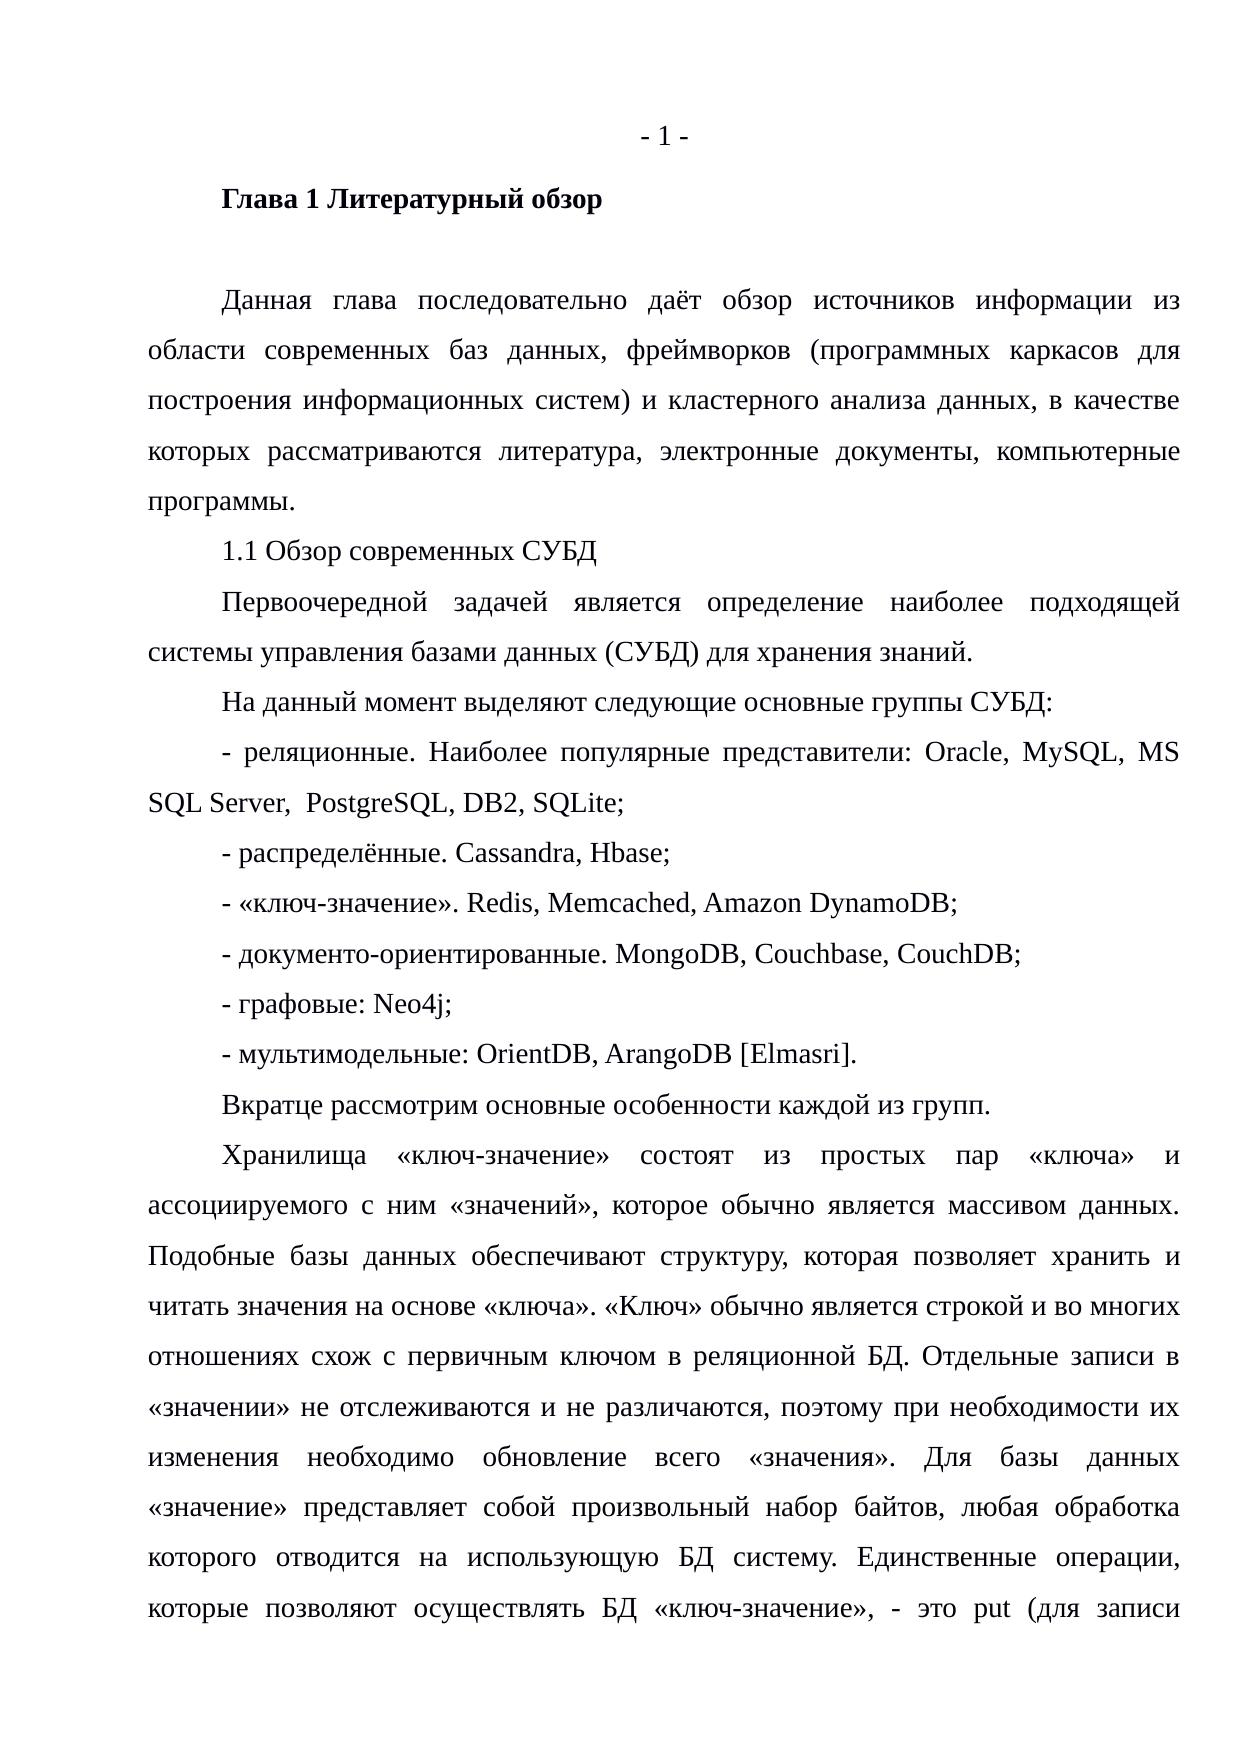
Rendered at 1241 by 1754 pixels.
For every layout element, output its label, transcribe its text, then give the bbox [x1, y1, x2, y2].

text - графовые: Neo4j; [148, 986, 1181, 1020]
text На данный момент выделяют следующие основные группы СУБД: [148, 684, 1181, 718]
text Первоочередной задачей является определение наиболее подходящей системы управления базами данных (СУБД) для хранения знаний. [148, 584, 1181, 667]
text - распределённые. Cassandra, Hbase; [148, 835, 1181, 869]
text - «ключ-значение». Redis, Memcached, Amazon DynamoDB; [148, 886, 1181, 919]
text - мультимодельные: OrientDB, ArangoDB [Elmasri]. [148, 1036, 1181, 1070]
text - реляционные. Наиболее популярные представители: Oracle, MySQL, MS SQL Server, PostgreSQL, DB2, SQLite; [148, 734, 1181, 818]
text Глава 1 Литературный обзор [148, 181, 1181, 215]
text Данная глава последовательно даёт обзор источников информации из области современных баз данных, фреймворков (программных каркасов для построения информационных систем) и кластерного анализа данных, в качестве которых рассматриваются литература, электронные документы, компьютерные программы. [148, 282, 1181, 517]
text Вкратце рассмотрим основные особенности каждой из групп. [148, 1087, 1181, 1120]
text 1.1 Обзор современных СУБД [148, 533, 1181, 567]
text Хранилища «ключ-значение» состоят из простых пар «ключа» и ассоциируемого с ним «значений», которое обычно является массивом данных. Подобные базы данных обеспечивают структуру, которая позволяет хранить и читать значения на основе «ключа». «Ключ» обычно является строкой и во многих отношениях схож с первичным ключом в реляционной БД. Отдельные записи в «значении» не отслеживаются и не различаются, поэтому при необходимости их изменения необходимо обновление всего «значения». Для базы данных «значение» представляет собой произвольный набор байтов, любая обработка которого отводится на использующую БД систему. Единственные операции, которые позволяют осуществлять БД «ключ-значение», - это put (для записи [148, 1137, 1181, 1623]
text - документо-ориентированные. MongoDB, Couchbase, CouchDB; [148, 936, 1181, 969]
